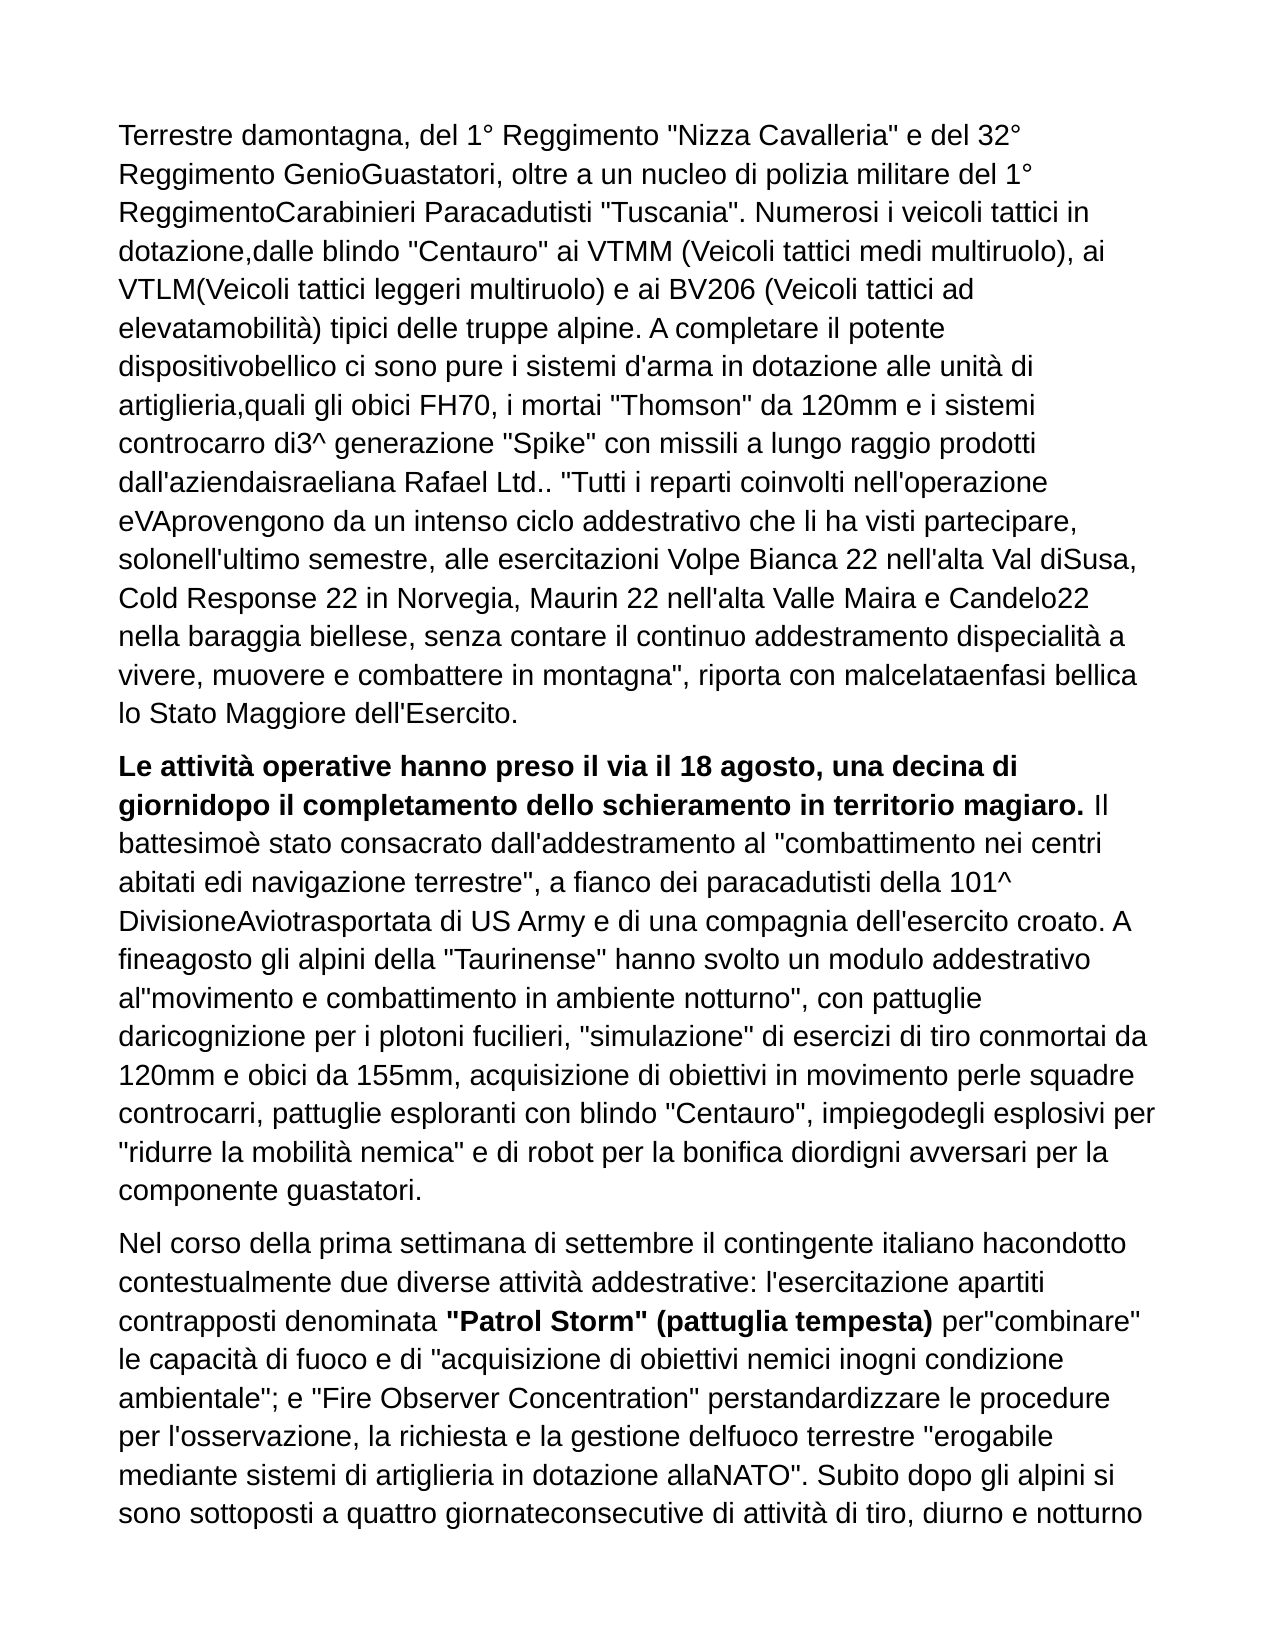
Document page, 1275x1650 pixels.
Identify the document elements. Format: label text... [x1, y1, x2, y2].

text Le attività operative hanno preso il via il 18 agosto, una decina di giornidopo il completamento dello schieramento in territorio magiaro. Il battesimoè stato consacrato dall'addestramento al "combattimento nei centri abitati edi navigazione terrestre", a fianco dei paracadutisti della 101^ DivisioneAviotrasportata di US Army e di una compagnia dell'esercito croato. A fineagosto gli alpini della "Taurinense" hanno svolto un modulo addestrativo al"movimento e combattimento in ambiente notturno", con pattuglie daricognizione per i plotoni fucilieri, "simulazione" di esercizi di tiro conmortai da 120mm e obici da 155mm, acquisizione di obiettivi in movimento perle squadre controcarri, pattuglie esploranti con blindo "Centauro", impiegodegli esplosivi per "ridurre la mobilità nemica" e di robot per la bonifica diordigni avversari per la componente guastatori. [118, 749, 1157, 1207]
text Nel corso della prima settimana di settembre il contingente italiano hacondotto contestualmente due diverse attività addestrative: l'esercitazione apartiti contrapposti denominata "Patrol Storm" (pattuglia tempesta) per"combinare" le capacità di fuoco e di "acquisizione di obiettivi nemici inogni condizione ambientale"; e "Fire Observer Concentration" perstandardizzare le procedure per l'osservazione, la richiesta e la gestione delfuoco terrestre "erogabile mediante sistemi di artiglieria in dotazione allaNATO". Subito dopo gli alpini si sono sottoposti a quattro giornateconsecutive di attività di tiro, diurno e notturno [118, 1226, 1157, 1530]
text Terrestre damontagna, del 1° Reggimento "Nizza Cavalleria" e del 32° Reggimento GenioGuastatori, oltre a un nucleo di polizia militare del 1° ReggimentoCarabinieri Paracadutisti "Tuscania". Numerosi i veicoli tattici in dotazione,dalle blindo "Centauro" ai VTMM (Veicoli tattici medi multiruolo), ai VTLM(Veicoli tattici leggeri multiruolo) e ai BV206 (Veicoli tattici ad elevatamobilità) tipici delle truppe alpine. A completare il potente dispositivobellico ci sono pure i sistemi d'arma in dotazione alle unità di artiglieria,quali gli obici FH70, i mortai "Thomson" da 120mm e i sistemi controcarro di3^ generazione "Spike" con missili a lungo raggio prodotti dall'aziendaisraeliana Rafael Ltd.. "Tutti i reparti coinvolti nell'operazione eVAprovengono da un intenso ciclo addestrativo che li ha visti partecipare, solonell'ultimo semestre, alle esercitazioni Volpe Bianca 22 nell'alta Val diSusa, Cold Response 22 in Norvegia, Maurin 22 nell'alta Valle Maira e Candelo22 nella baraggia biellese, senza contare il continuo addestramento dispecialità a vivere, muovere e combattere in montagna", riporta con malcelataenfasi bellica lo Stato Maggiore dell'Esercito. [118, 118, 1157, 730]
